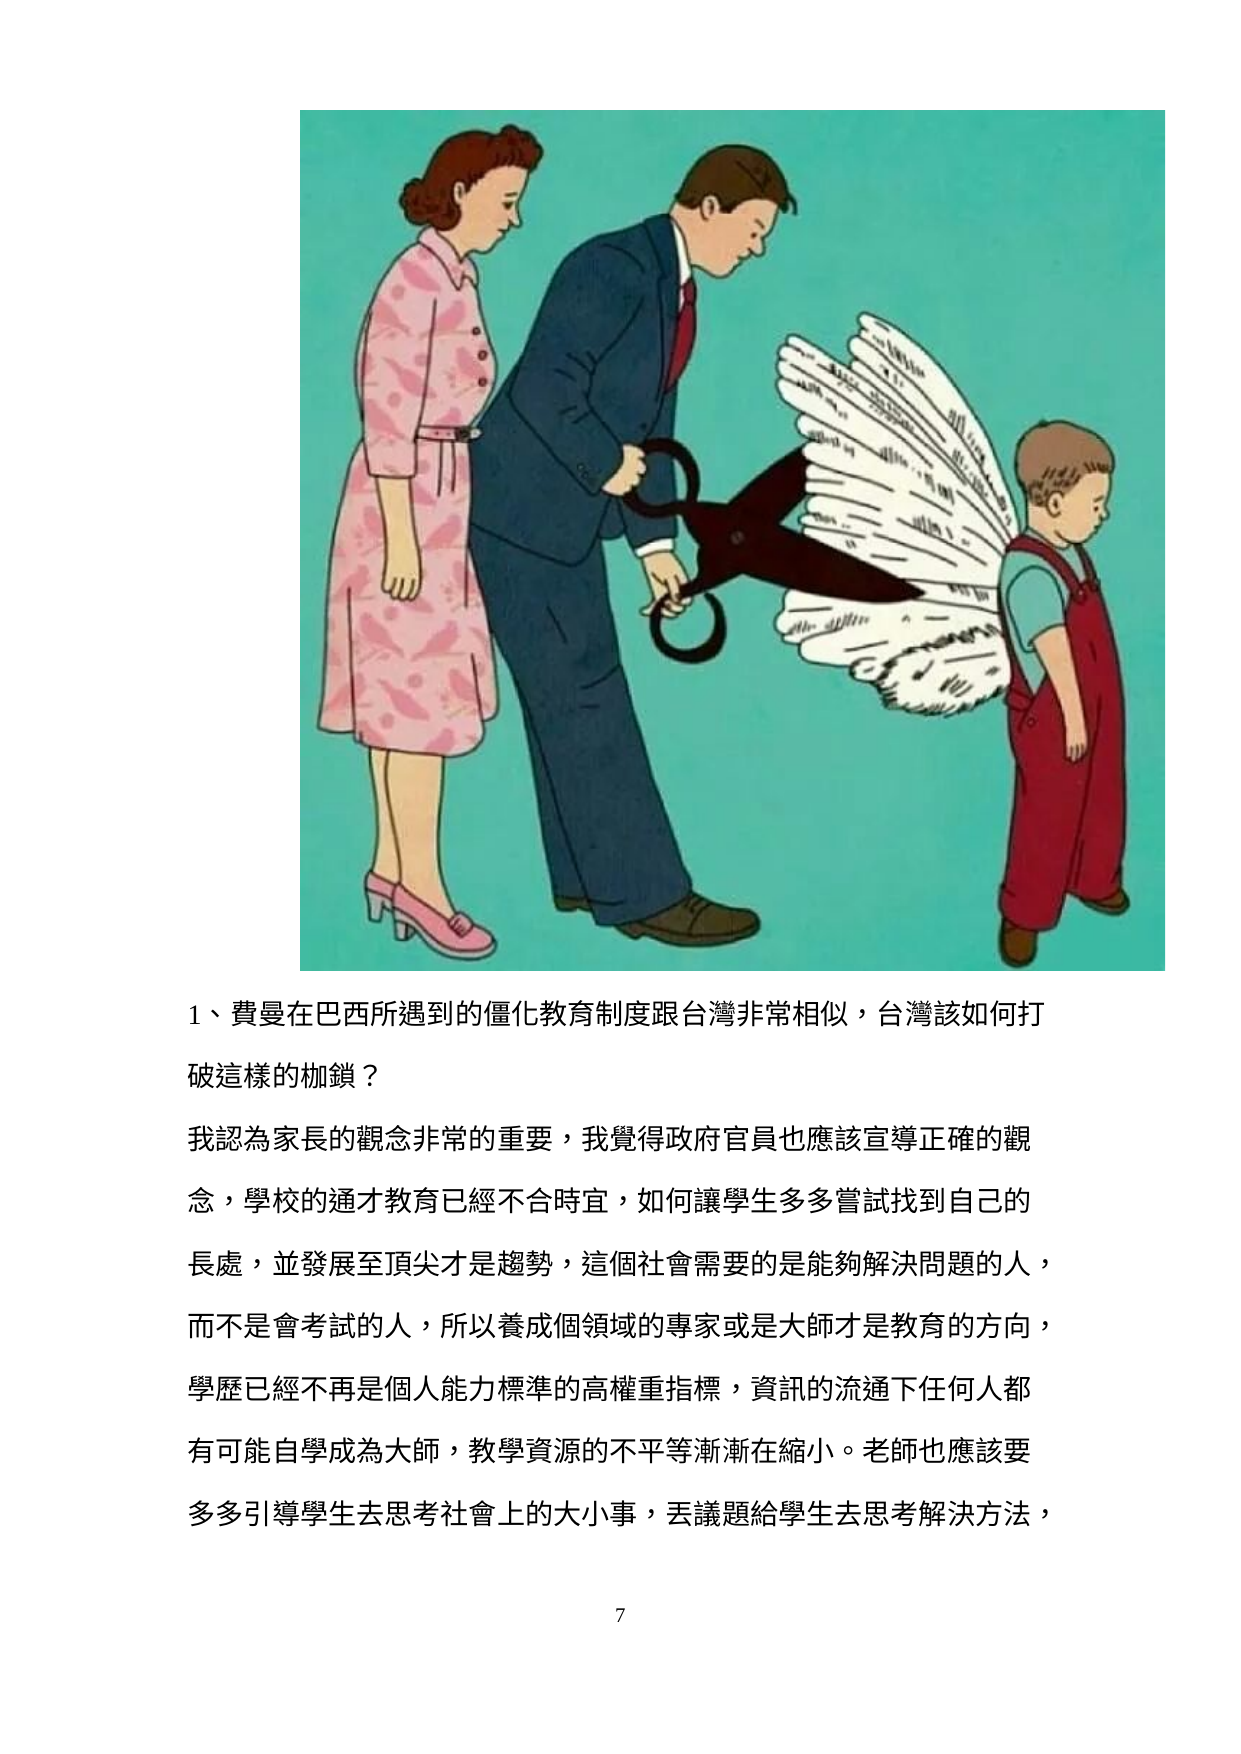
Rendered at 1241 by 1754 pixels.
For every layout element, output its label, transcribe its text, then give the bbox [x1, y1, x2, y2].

text 我認為家長的觀念非常的重要，我覺得政府官員也應該宣導正確的觀念，學校的通才教育已經不合時宜，如何讓學生多多嘗試找到自己的長處，並發展至頂尖才是趨勢，這個社會需要的是能夠解決問題的人，而不是會考試的人，所以養成個領域的專家或是大師才是教育的方向，學歷已經不再是個人能力標準的高權重指標，資訊的流通下任何人都有可能自學成為大師，教學資源的不平等漸漸在縮小。老師也應該要多多引導學生去思考社會上的大小事，丟議題給學生去思考解決方法，或是發表個人意見，訓練他們的邏輯思考能力。若能告育出會思考的一代，我認為就是台灣的一大福音！ [187, 1096, 1053, 1533]
text 1、費曼在巴西所遇到的僵化教育制度跟台灣非常相似，台灣該如何打破這樣的枷鎖？ [187, 971, 1053, 1096]
